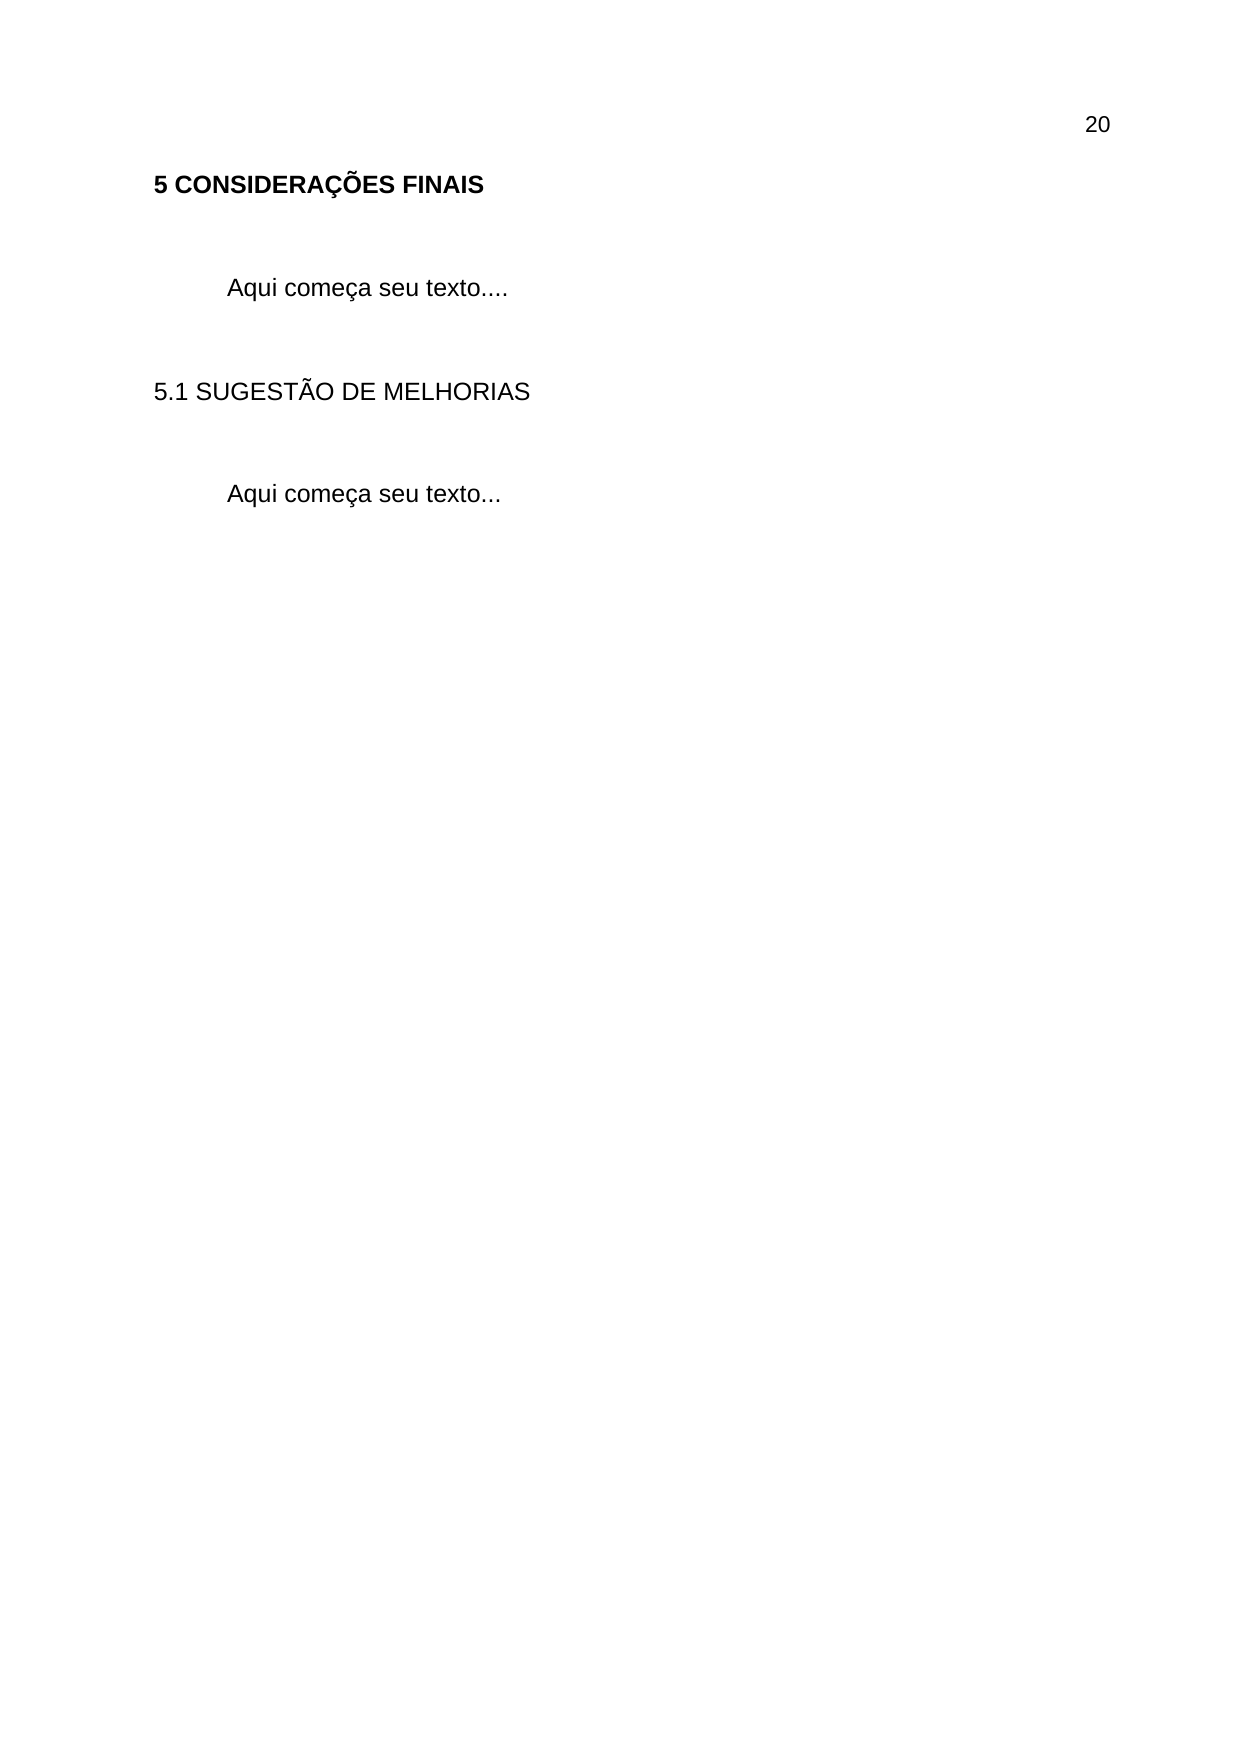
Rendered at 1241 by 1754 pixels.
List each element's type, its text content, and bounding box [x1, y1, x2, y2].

text Aqui começa seu texto... [153, 480, 1110, 508]
text 5.1 SUGESTÃO DE MELHORIAS [153, 377, 1110, 405]
text 5 CONSIDERAÇÕES FINAIS [153, 171, 1110, 199]
text Aqui começa seu texto.... [153, 274, 1110, 302]
